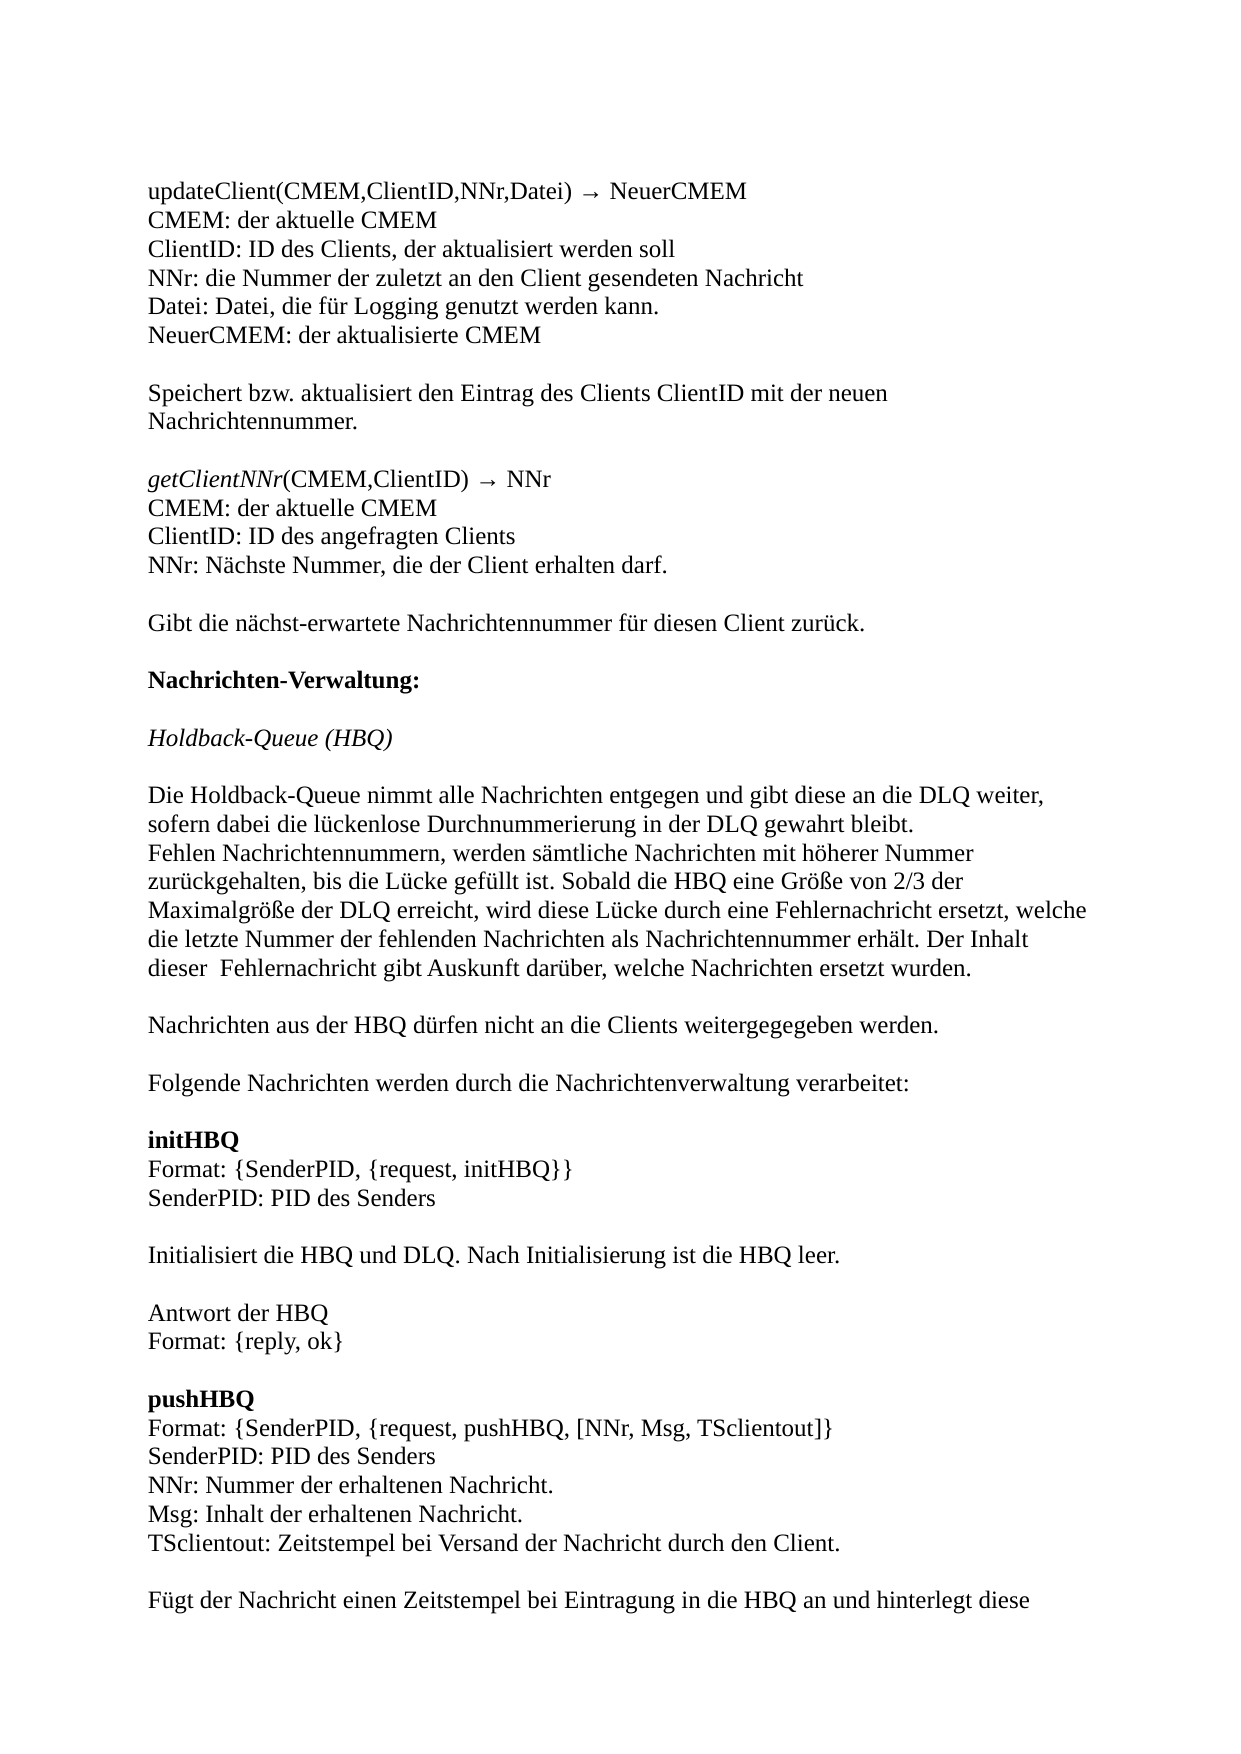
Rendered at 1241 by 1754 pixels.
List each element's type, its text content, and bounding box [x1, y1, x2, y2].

text Format: {SenderPID, {request, initHBQ}} [148, 1154, 1093, 1183]
text getClientNNr(CMEM,ClientID) → NNr [148, 435, 1093, 493]
text Gibt die nächst-erwartete Nachrichtennummer für diesen Client zurück. [148, 608, 1093, 636]
text Format: {SenderPID, {request, pushHBQ, [NNr, Msg, TSclientout]} [148, 1413, 1093, 1441]
text Format: {reply, ok} [148, 1326, 1093, 1355]
text Die Holdback-Queue nimmt alle Nachrichten entgegen und gibt diese an die DLQ weiter, sofern dabei die lückenlose Durchnummerierung in der DLQ gewahrt bleibt. [148, 780, 1093, 838]
text NeuerCMEM: der aktualisierte CMEM [148, 320, 1093, 349]
text CMEM: der aktuelle CMEM [148, 205, 1093, 234]
text CMEM: der aktuelle CMEM [148, 493, 1093, 521]
text pushHBQ [148, 1384, 1093, 1413]
text TSclientout: Zeitstempel bei Versand der Nachricht durch den Client. [148, 1528, 1093, 1556]
text ClientID: ID des angefragten Clients [148, 521, 1093, 550]
text NNr: Nummer der erhaltenen Nachricht. [148, 1470, 1093, 1499]
text Nachrichten aus der HBQ dürfen nicht an die Clients weitergegegeben werden. [148, 1010, 1093, 1039]
text Fügt der Nachricht einen Zeitstempel bei Eintragung in die HBQ an und hinterlegt diese [148, 1585, 1093, 1614]
text SenderPID: PID des Senders [148, 1183, 1093, 1211]
text Speichert bzw. aktualisiert den Eintrag des Clients ClientID mit der neuen Nachrichtennummer. [148, 378, 1093, 435]
text Fehlen Nachrichtennummern, werden sämtliche Nachrichten mit höherer Nummer zurückgehalten, bis die Lücke gefüllt ist. Sobald die HBQ eine Größe von 2/3 der Maximalgröße der DLQ erreicht, wird diese Lücke durch eine Fehlernachricht ersetzt, welche die letzte Nummer der fehlenden Nachrichten als Nachrichtennummer erhält. Der Inhalt dieser Fehlernachricht gibt Auskunft darüber, welche Nachrichten ersetzt wurden. [148, 838, 1093, 981]
text NNr: Nächste Nummer, die der Client erhalten darf. [148, 550, 1093, 579]
text ClientID: ID des Clients, der aktualisiert werden soll [148, 234, 1093, 263]
text Holdback-Queue (HBQ) [148, 723, 1093, 751]
text Folgende Nachrichten werden durch die Nachrichtenverwaltung verarbeitet: [148, 1068, 1093, 1096]
text updateClient(CMEM,ClientID,NNr,Datei) → NeuerCMEM [148, 148, 1093, 205]
text initHBQ [148, 1125, 1093, 1154]
text SenderPID: PID des Senders [148, 1441, 1093, 1470]
text Antwort der HBQ [148, 1298, 1093, 1326]
text Datei: Datei, die für Logging genutzt werden kann. [148, 291, 1093, 320]
text Nachrichten-Verwaltung: [148, 665, 1093, 694]
text Initialisiert die HBQ und DLQ. Nach Initialisierung ist die HBQ leer. [148, 1240, 1093, 1269]
text NNr: die Nummer der zuletzt an den Client gesendeten Nachricht [148, 263, 1093, 291]
text Msg: Inhalt der erhaltenen Nachricht. [148, 1499, 1093, 1528]
